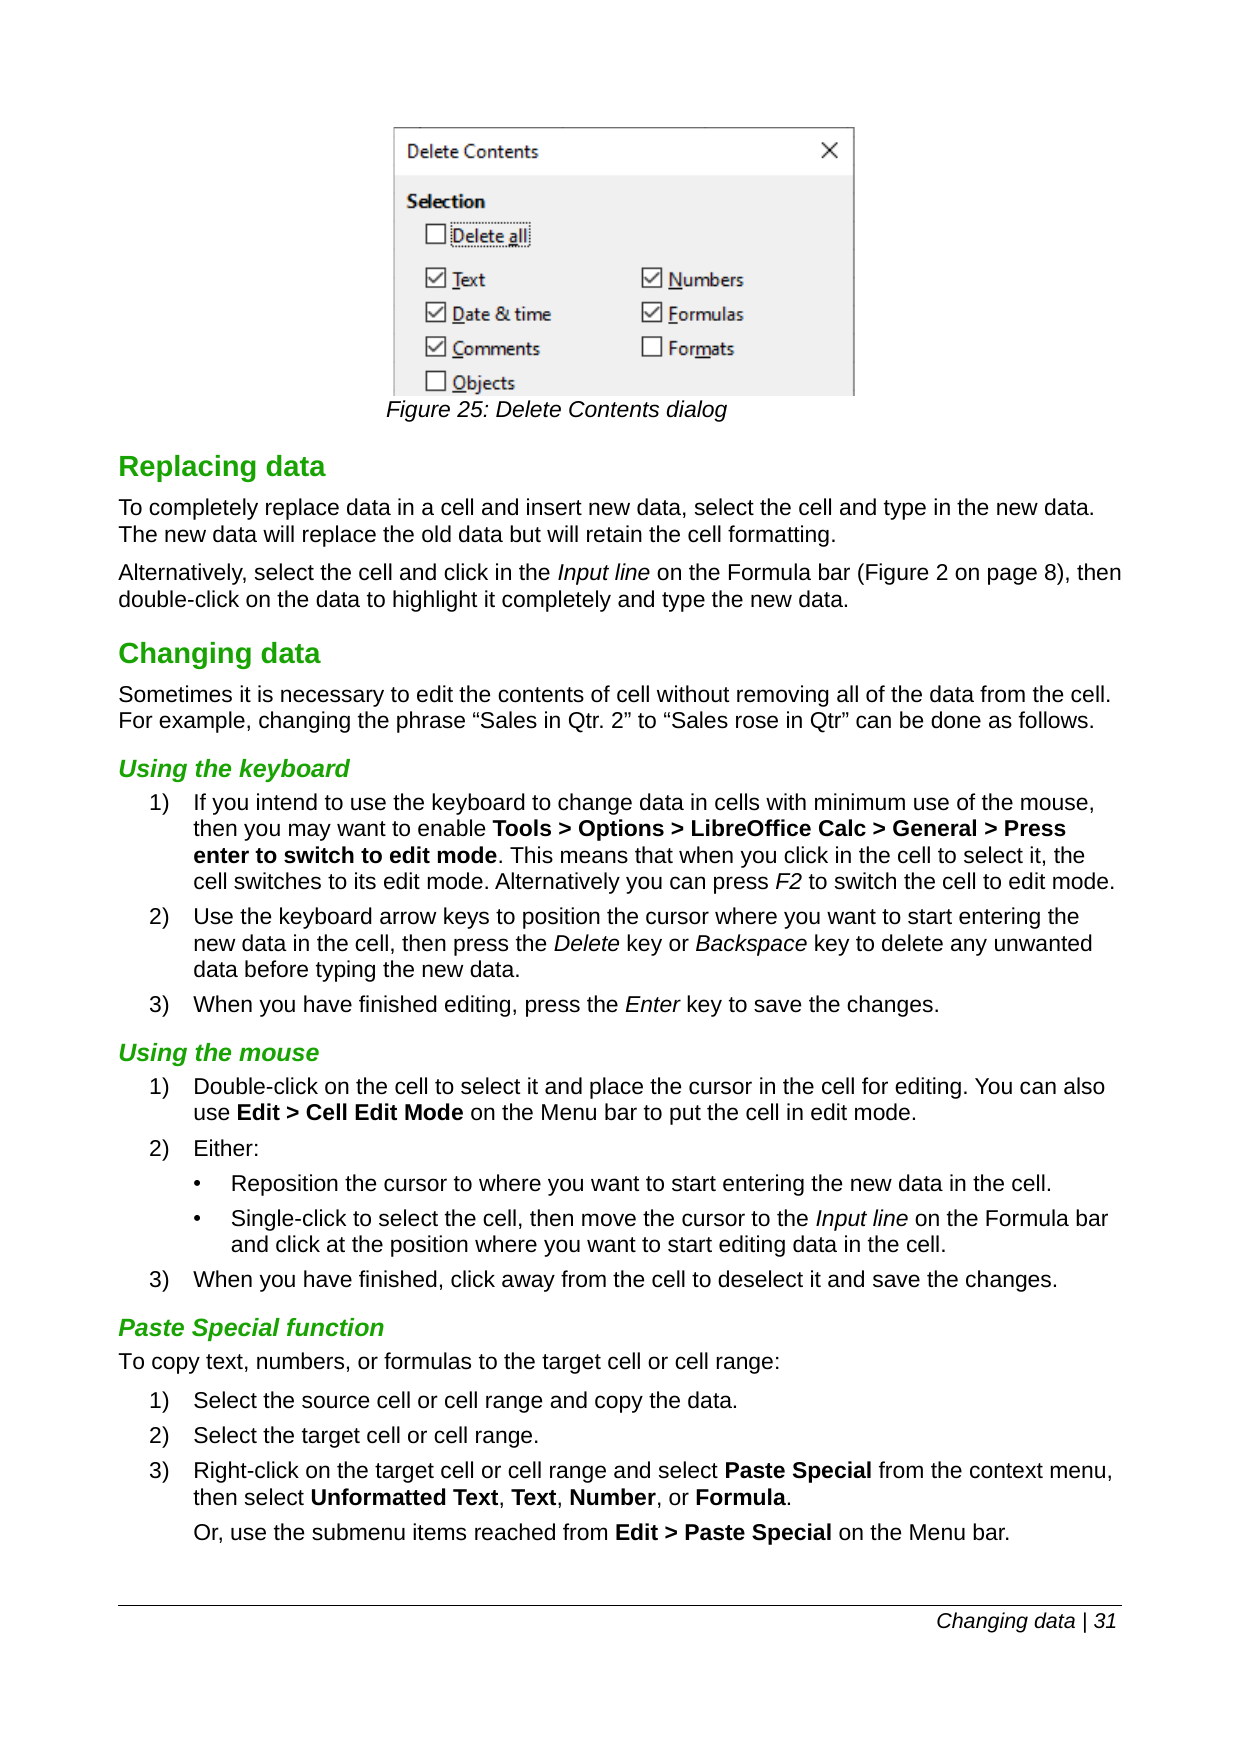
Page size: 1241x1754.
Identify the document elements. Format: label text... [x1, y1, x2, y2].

list Use the keyboard arrow keys to position the cursor where you want to start entering the new data in the cell, then press the Delete key or Backspace key to delete any unwanted data before typing the new data. [169, 903, 1122, 982]
subtitle Changing data [118, 636, 1122, 669]
text Figure 25: Delete Contents dialog [386, 118, 854, 422]
subtitle Using the keyboard [118, 754, 1122, 783]
list Single-click to select the cell, then move the cursor to the Input line on the Formula bar and click at the position where you want to start editing data in the cell. [193, 1205, 1122, 1258]
text To copy text, numbers, or formulas to the target cell or cell range: [118, 1348, 1122, 1374]
list Double-click on the cell to select it and place the cursor in the cell for editing. You can also use Edit > Cell Edit Mode on the Menu bar to put the cell in edit mode. [169, 1073, 1122, 1126]
list Either: [169, 1134, 1122, 1161]
list Reposition the cursor to where you want to start entering the new data in the cell. [193, 1170, 1122, 1196]
list Select the target cell or cell range. [169, 1422, 1122, 1448]
subtitle Using the mouse [118, 1038, 1122, 1067]
list When you have finished, click away from the cell to deselect it and save the changes. [169, 1266, 1122, 1293]
text Sometimes it is necessary to edit the contents of cell without removing all of the data from the cell. For example, changing the phrase “Sales in Qtr. 2” to “Sales rose in Qtr” can be done as follows. [118, 681, 1122, 734]
subtitle Paste Special function [118, 1313, 1122, 1342]
list Right-click on the target cell or cell range and select Paste Special from the context menu, then select Unformatted Text, Text, Number, or Formula. [169, 1457, 1122, 1510]
list Select the source cell or cell range and copy the data. [169, 1387, 1122, 1413]
list If you intend to use the keyboard to change data in cells with minimum use of the mouse, then you may want to enable Tools > Options > LibreOffice Calc > General > Press enter to switch to edit mode. This means that when you click in the cell to select it, the cell switches to its edit mode. Alternatively you can press F2 to switch the cell to edit mode. [169, 789, 1122, 894]
text Alternatively, select the cell and click in the Input line on the Formula bar (Figure 2 on page 8), then double-click on the data to highlight it completely and type the new data. [118, 559, 1122, 612]
list Or, use the submenu items reached from Edit > Paste Special on the Menu bar. [169, 1519, 1122, 1545]
picture [393, 127, 855, 396]
list When you have finished editing, press the Enter key to save the changes. [169, 991, 1122, 1018]
text To completely replace data in a cell and insert new data, select the cell and type in the new data. The new data will replace the old data but will retain the cell formatting. [118, 494, 1122, 547]
subtitle Replacing data [118, 449, 1122, 482]
